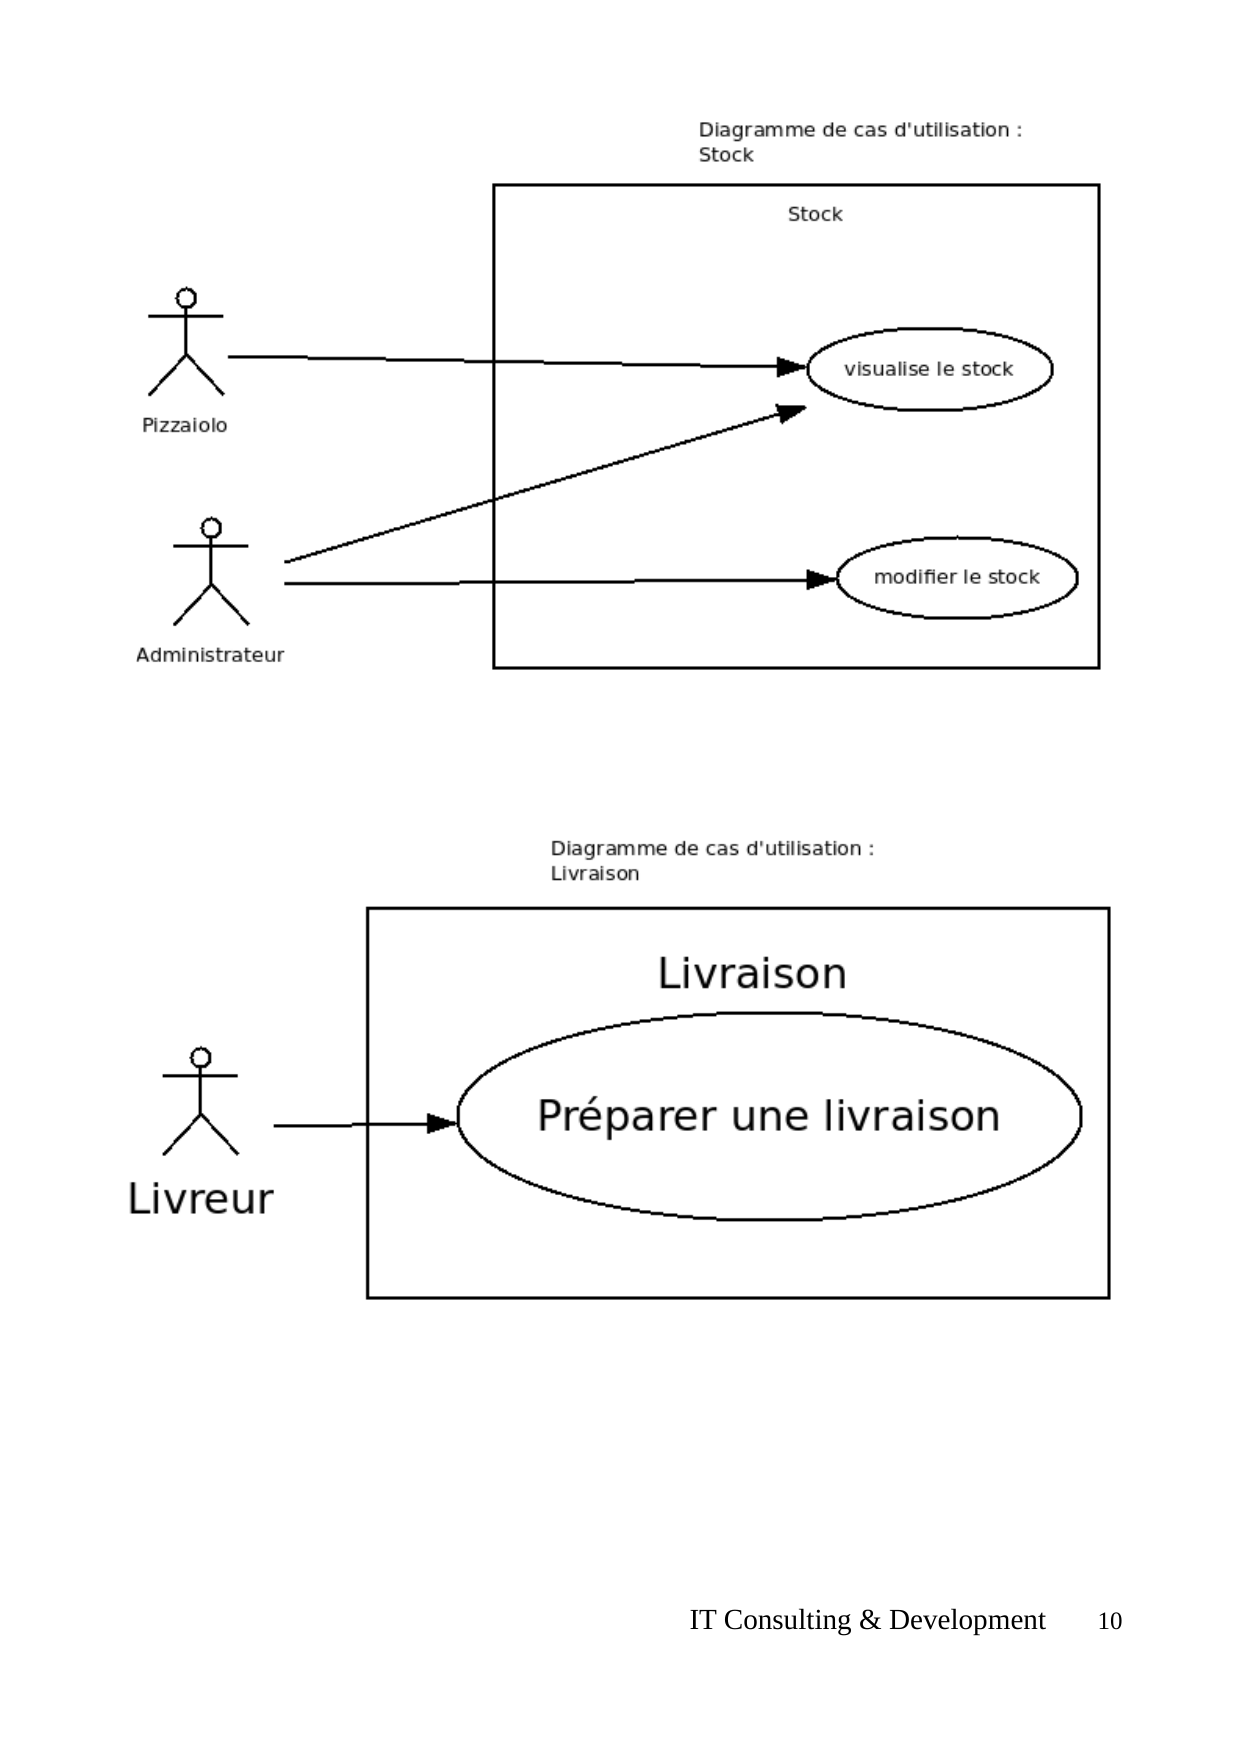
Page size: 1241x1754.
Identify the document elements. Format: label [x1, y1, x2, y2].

picture [127, 810, 1114, 1303]
picture [136, 118, 1104, 673]
